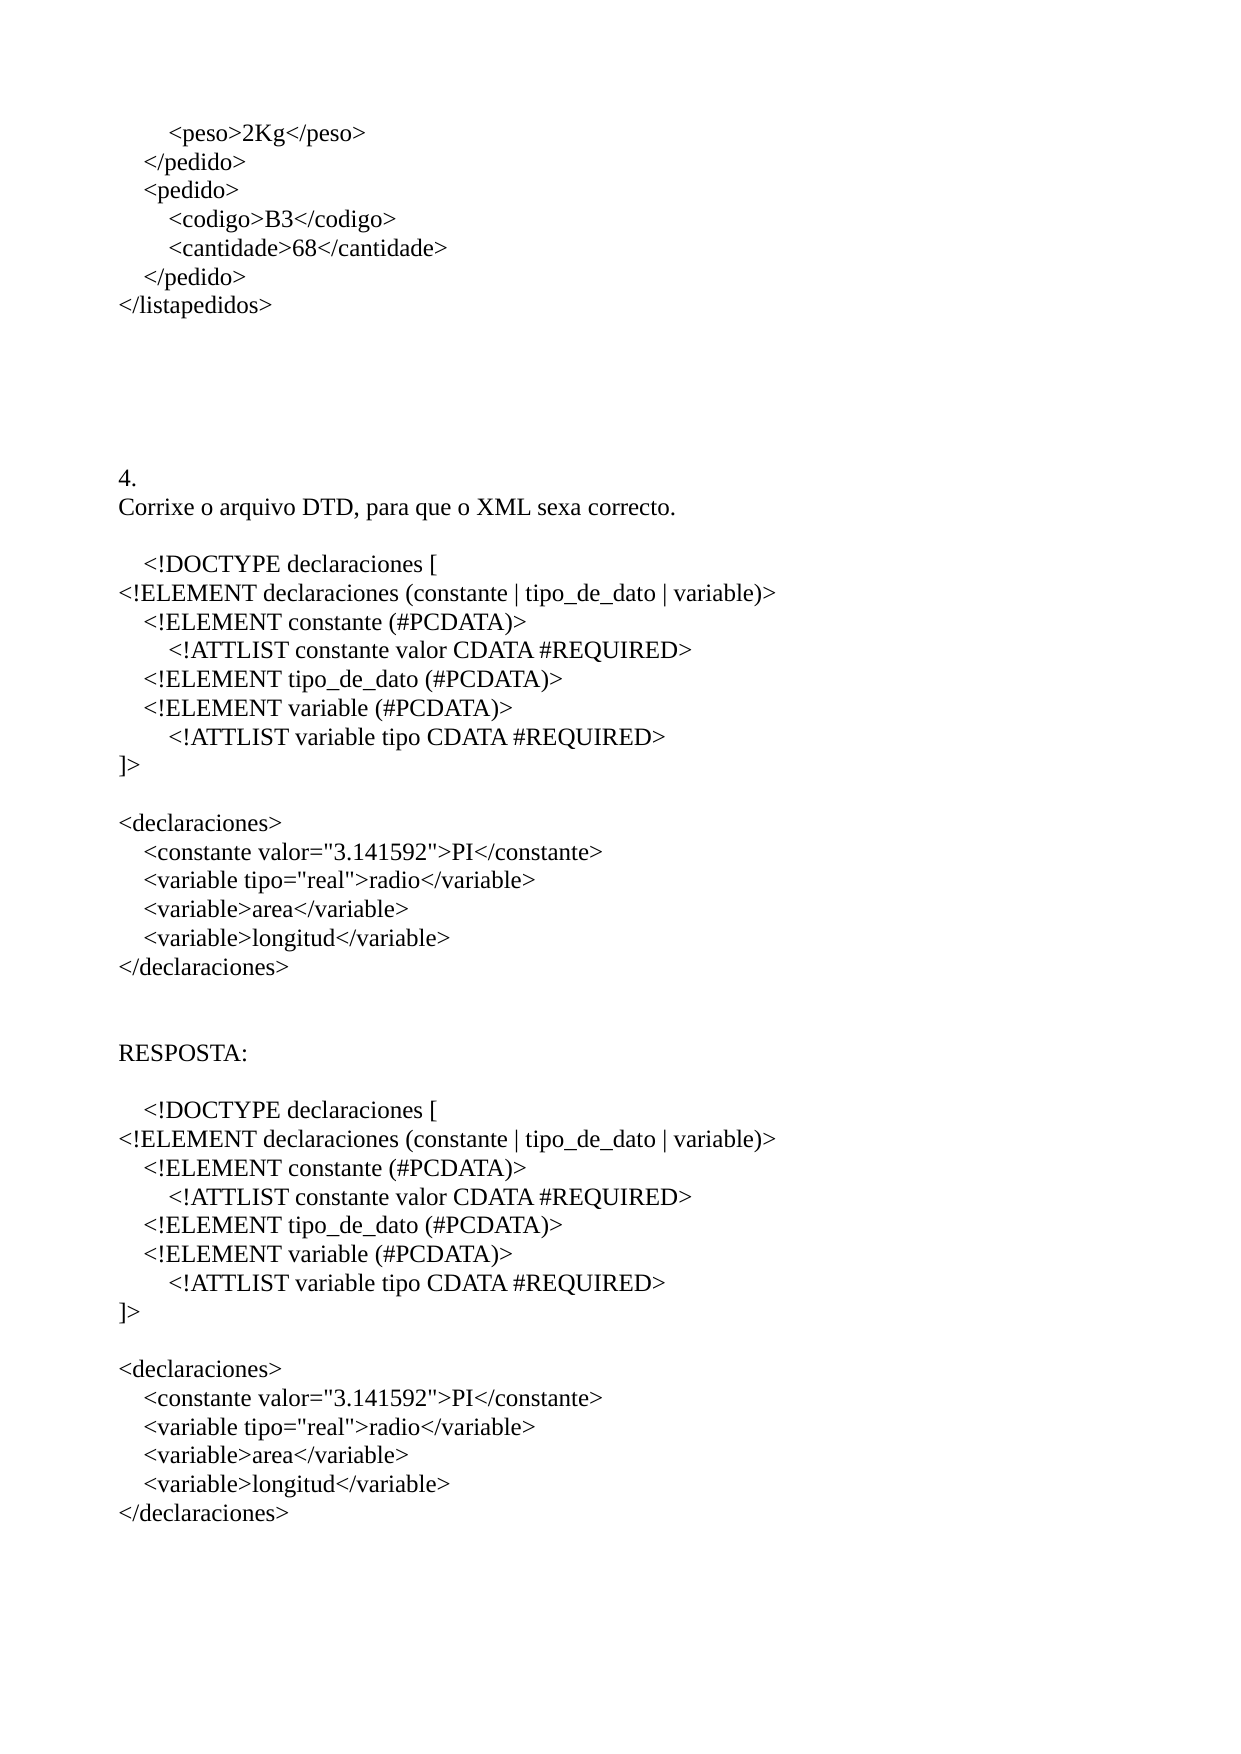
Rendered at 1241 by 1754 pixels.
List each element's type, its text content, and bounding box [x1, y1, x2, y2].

text </pedido> [118, 262, 1122, 291]
text <!ATTLIST variable tipo CDATA #REQUIRED> [118, 1268, 1122, 1297]
text <cantidade>68</cantidade> [118, 233, 1122, 262]
text <!ELEMENT tipo_de_dato (#PCDATA)> [118, 1211, 1122, 1239]
text <variable>area</variable> [118, 894, 1122, 923]
text <!DOCTYPE declaraciones [ [118, 549, 1122, 578]
text <!ELEMENT tipo_de_dato (#PCDATA)> [118, 664, 1122, 693]
text <constante valor="3.141592">PI</constante> [118, 837, 1122, 866]
text <pedido> [118, 176, 1122, 204]
text <codigo>B3</codigo> [118, 204, 1122, 233]
text <constante valor="3.141592">PI</constante> [118, 1383, 1122, 1412]
text <!ELEMENT constante (#PCDATA)> [118, 607, 1122, 636]
text <declaraciones> [118, 1354, 1122, 1383]
text <declaraciones> [118, 808, 1122, 837]
text <peso>2Kg</peso> [118, 118, 1122, 147]
text <!ATTLIST constante valor CDATA #REQUIRED> [118, 636, 1122, 664]
text Corrixe o arquivo DTD, para que o XML sexa correcto. [118, 492, 1122, 521]
text <variable>longitud</variable> [118, 1469, 1122, 1498]
text <!ELEMENT declaraciones (constante | tipo_de_dato | variable)> [118, 578, 1122, 607]
text <variable>area</variable> [118, 1441, 1122, 1469]
text <!ELEMENT declaraciones (constante | tipo_de_dato | variable)> [118, 1124, 1122, 1153]
text <!ELEMENT variable (#PCDATA)> [118, 693, 1122, 722]
text RESPOSTA: [118, 1038, 1122, 1067]
text <!DOCTYPE declaraciones [ [118, 1096, 1122, 1124]
text </declaraciones> [118, 1498, 1122, 1527]
text <!ATTLIST constante valor CDATA #REQUIRED> [118, 1182, 1122, 1211]
text 4. [118, 463, 1122, 492]
text ]> [118, 751, 1122, 779]
text <!ELEMENT variable (#PCDATA)> [118, 1239, 1122, 1268]
text <variable>longitud</variable> [118, 923, 1122, 952]
text </pedido> [118, 147, 1122, 176]
text <!ATTLIST variable tipo CDATA #REQUIRED> [118, 722, 1122, 751]
text ]> [118, 1297, 1122, 1326]
text </listapedidos> [118, 291, 1122, 319]
text </declaraciones> [118, 952, 1122, 981]
text <variable tipo="real">radio</variable> [118, 866, 1122, 894]
text <variable tipo="real">radio</variable> [118, 1412, 1122, 1441]
text <!ELEMENT constante (#PCDATA)> [118, 1153, 1122, 1182]
